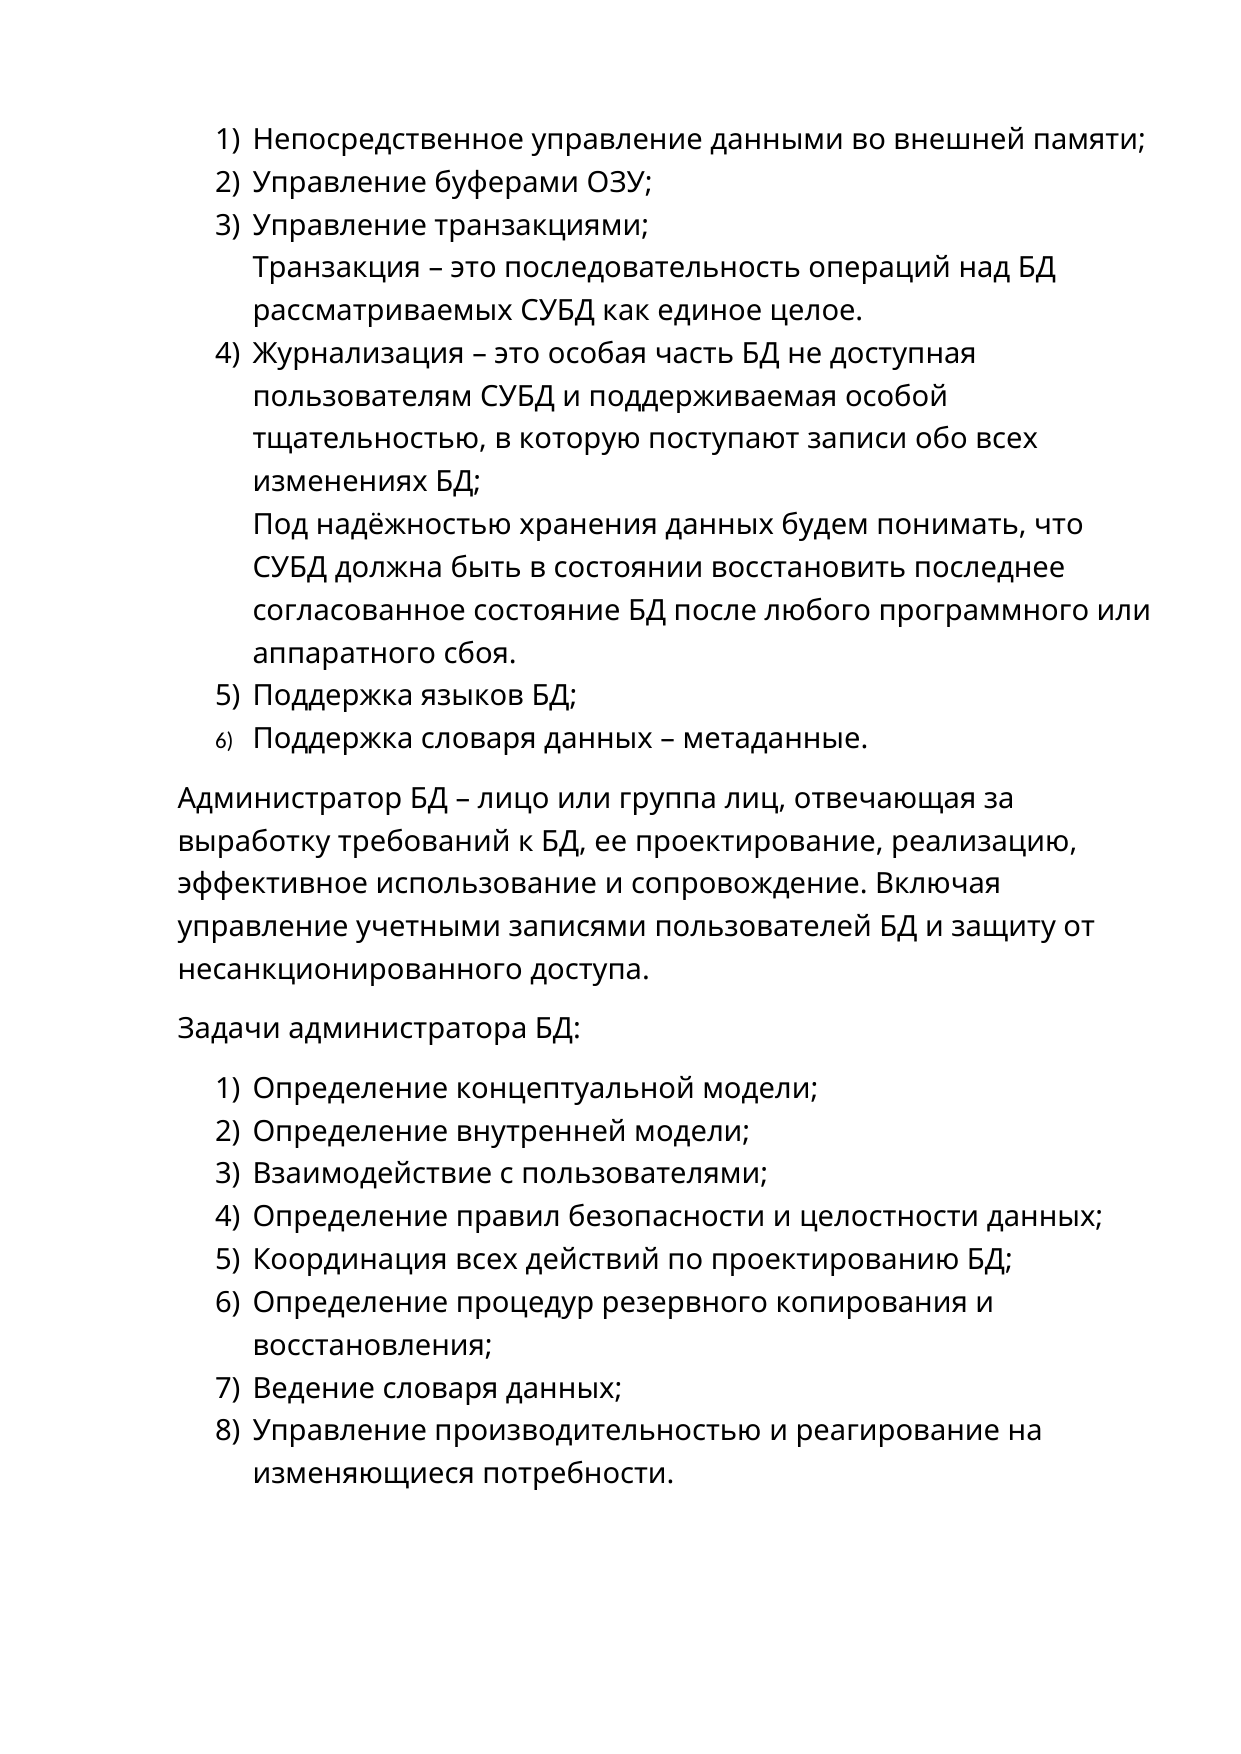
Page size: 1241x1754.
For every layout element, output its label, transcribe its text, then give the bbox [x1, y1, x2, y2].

list Определение правил безопасности и целостности данных; [215, 1196, 1152, 1235]
list Координация всех действий по проектированию БД; [215, 1238, 1152, 1278]
list Ведение словаря данных; [215, 1367, 1152, 1407]
list Поддержка словаря данных – метаданные. [215, 717, 1152, 757]
list Управление транзакциями; [215, 204, 1152, 243]
list Управление производительностью и реагирование на изменяющиеся потребности. [215, 1410, 1152, 1492]
text Задачи администратора БД: [177, 1008, 1152, 1047]
list Определение концептуальной модели; [215, 1067, 1152, 1107]
text Администратор БД – лицо или группа лиц, отвечающая за выработку требований к БД, ее проектирование, реализацию, эффективное использование и сопровождение. Включая управление учетными записями пользователей БД и защиту от несанкционированного доступа. [177, 777, 1152, 988]
list Журнализация – это особая часть БД не доступная пользователям СУБД и поддерживаемая особой тщательностью, в которую поступают записи обо всех изменениях БД; [215, 332, 1152, 500]
list Управление буферами ОЗУ; [215, 161, 1152, 201]
list Непосредственное управление данными во внешней памяти; [215, 118, 1152, 158]
list Взаимодействие с пользователями; [215, 1153, 1152, 1192]
list Определение внутренней модели; [215, 1110, 1152, 1150]
list Под надёжностью хранения данных будем понимать, что СУБД должна быть в состоянии восстановить последнее согласованное состояние БД после любого программного или аппаратного сбоя. [252, 503, 1152, 672]
list Поддержка языков БД; [215, 675, 1152, 714]
list Определение процедур резервного копирования и восстановления; [215, 1281, 1152, 1364]
list Транзакция – это последовательность операций над БД рассматриваемых СУБД как единое целое. [252, 247, 1152, 329]
